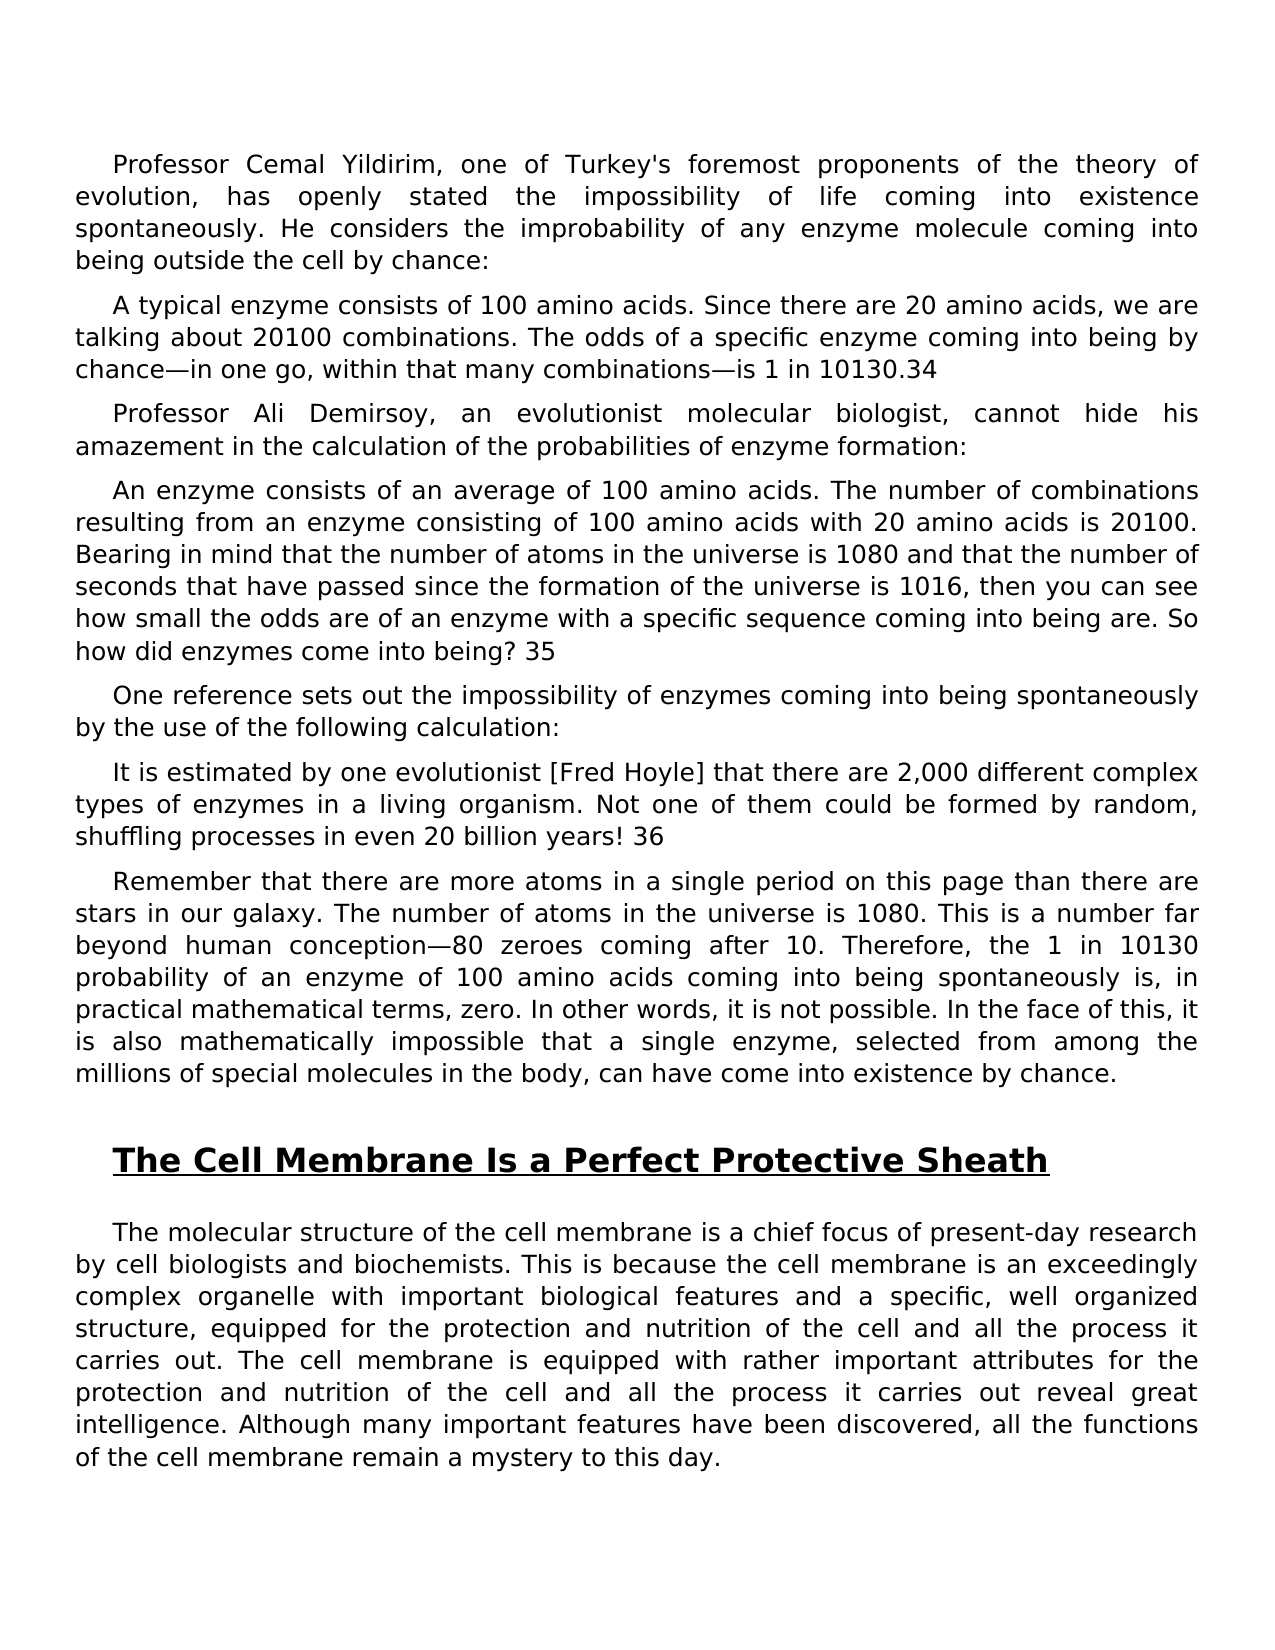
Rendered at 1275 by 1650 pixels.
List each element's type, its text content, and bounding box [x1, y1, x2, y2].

text Professor Ali Demirsoy, an evolutionist molecular biologist, cannot hide his amazement in the calculation of the probabilities of enzyme formation: [75, 399, 1200, 461]
text The molecular structure of the cell membrane is a chief focus of present-day research by cell biologists and biochemists. This is because the cell membrane is an exceedingly complex organelle with important biological features and a specific, well organized structure, equipped for the protection and nutrition of the cell and all the process it carries out. The cell membrane is equipped with rather important attributes for the protection and nutrition of the cell and all the process it carries out reveal great intelligence. Although many important features have been discovered, all the functions of the cell membrane remain a mystery to this day. [75, 1218, 1200, 1472]
text One reference sets out the impossibility of enzymes coming into being spontaneously by the use of the following calculation: [75, 681, 1200, 742]
subtitle The Cell Membrane Is a Perfect Protective Sheath [112, 1141, 1200, 1180]
text Remember that there are more atoms in a single period on this page than there are stars in our galaxy. The number of atoms in the universe is 1080. This is a number far beyond human conception—80 zeroes coming after 10. Therefore, the 1 in 10130 probability of an enzyme of 100 amino acids coming into being spontaneously is, in practical mathematical terms, zero. In other words, it is not possible. In the face of this, it is also mathematically impossible that a single enzyme, selected from among the millions of special molecules in the body, can have come into existence by chance. [75, 867, 1200, 1088]
text A typical enzyme consists of 100 amino acids. Since there are 20 amino acids, we are talking about 20100 combinations. The odds of a specific enzyme coming into being by chance—in one go, within that many combinations—is 1 in 10130.34 [75, 291, 1200, 384]
text Professor Cemal Yildirim, one of Turkey's foremost proponents of the theory of evolution, has openly stated the impossibility of life coming into existence spontaneously. He considers the improbability of any enzyme molecule coming into being outside the cell by chance: [75, 150, 1200, 275]
text An enzyme consists of an average of 100 amino acids. The number of combinations resulting from an enzyme consisting of 100 amino acids with 20 amino acids is 20100. Bearing in mind that the number of atoms in the universe is 1080 and that the number of seconds that have passed since the formation of the universe is 1016, then you can see how small the odds are of an enzyme with a specific sequence coming into being are. So how did enzymes come into being? 35 [75, 476, 1200, 666]
text It is estimated by one evolutionist [Fred Hoyle] that there are 2,000 different complex types of enzymes in a living organism. Not one of them could be formed by random, shuffling processes in even 20 billion years! 36 [75, 758, 1200, 851]
